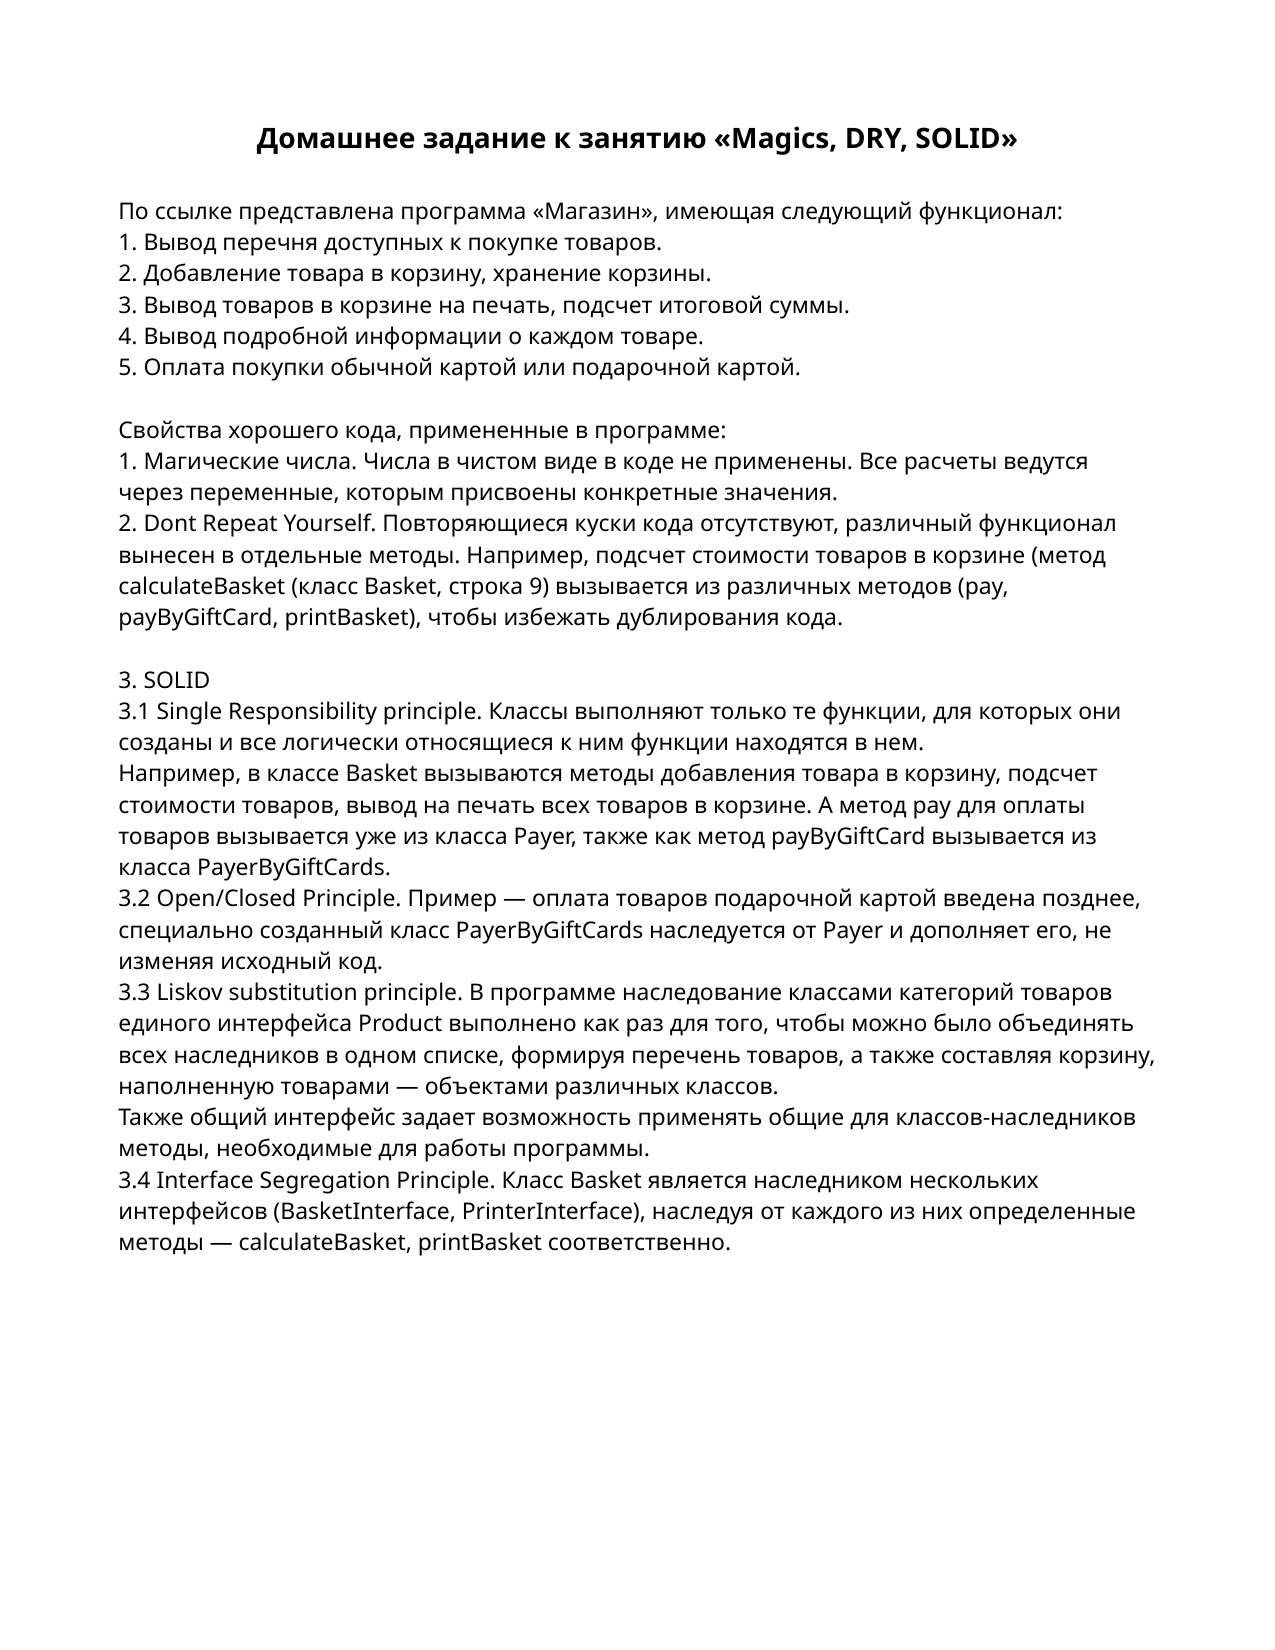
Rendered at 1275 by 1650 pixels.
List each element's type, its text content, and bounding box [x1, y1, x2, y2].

text 1. Магические числа. Числа в чистом виде в коде не применены. Все расчеты ведутся через переменные, которым присвоены конкретные значения. [118, 445, 1157, 507]
text Домашнее задание к занятию «Magics, DRY, SOLID» [118, 118, 1157, 156]
text 5. Оплата покупки обычной картой или подарочной картой. [118, 351, 1157, 382]
text По ссылке представлена программа «Магазин», имеющая следующий функционал: [118, 195, 1157, 226]
text 4. Вывод подробной информации о каждом товаре. [118, 320, 1157, 351]
text Свойства хорошего кода, примененные в программе: [118, 413, 1157, 445]
text 1. Вывод перечня доступных к покупке товаров. [118, 226, 1157, 257]
text 3. Вывод товаров в корзине на печать, подсчет итоговой суммы. [118, 288, 1157, 320]
text 3. SOLID [118, 663, 1157, 695]
text 3.4 Interface Segregation Principle. Класс Basket является наследником нескольких интерфейсов (BasketInterface, PrinterInterface), наследуя от каждого из них определенные методы — calculateBasket, printBasket соответственно. [118, 1163, 1157, 1257]
text 3.3 Liskov substitution principle. В программе наследование классами категорий товаров единого интерфейса Product выполнено как раз для того, чтобы можно было объединять всех наследников в одном списке, формируя перечень товаров, а также составляя корзину, наполненную товарами — объектами различных классов. [118, 976, 1157, 1101]
text Также общий интерфейс задает возможность применять общие для классов-наследников методы, необходимые для работы программы. [118, 1101, 1157, 1163]
text 2. Добавление товара в корзину, хранение корзины. [118, 257, 1157, 288]
text 3.2 Open/Closed Principle. Пример — оплата товаров подарочной картой введена позднее, специально созданный класс PayerByGiftCards наследуется от Payer и дополняет его, не изменяя исходный код. [118, 882, 1157, 976]
text 2. Dont Repeat Yourself. Повторяющиеся куски кода отсутствуют, различный функционал вынесен в отдельные методы. Например, подсчет стоимости товаров в корзине (метод calculateBasket (класс Basket, строка 9) вызывается из различных методов (pay, payByGiftCard, printBasket), чтобы избежать дублирования кода. [118, 507, 1157, 632]
text Например, в классе Basket вызываются методы добавления товара в корзину, подсчет стоимости товаров, вывод на печать всех товаров в корзине. А метод pay для оплаты товаров вызывается уже из класса Payer, также как метод payByGiftCard вызывается из класса PayerByGiftCards. [118, 757, 1157, 882]
text 3.1 Single Responsibility principle. Классы выполняют только те функции, для которых они созданы и все логически относящиеся к ним функции находятся в нем. [118, 695, 1157, 757]
